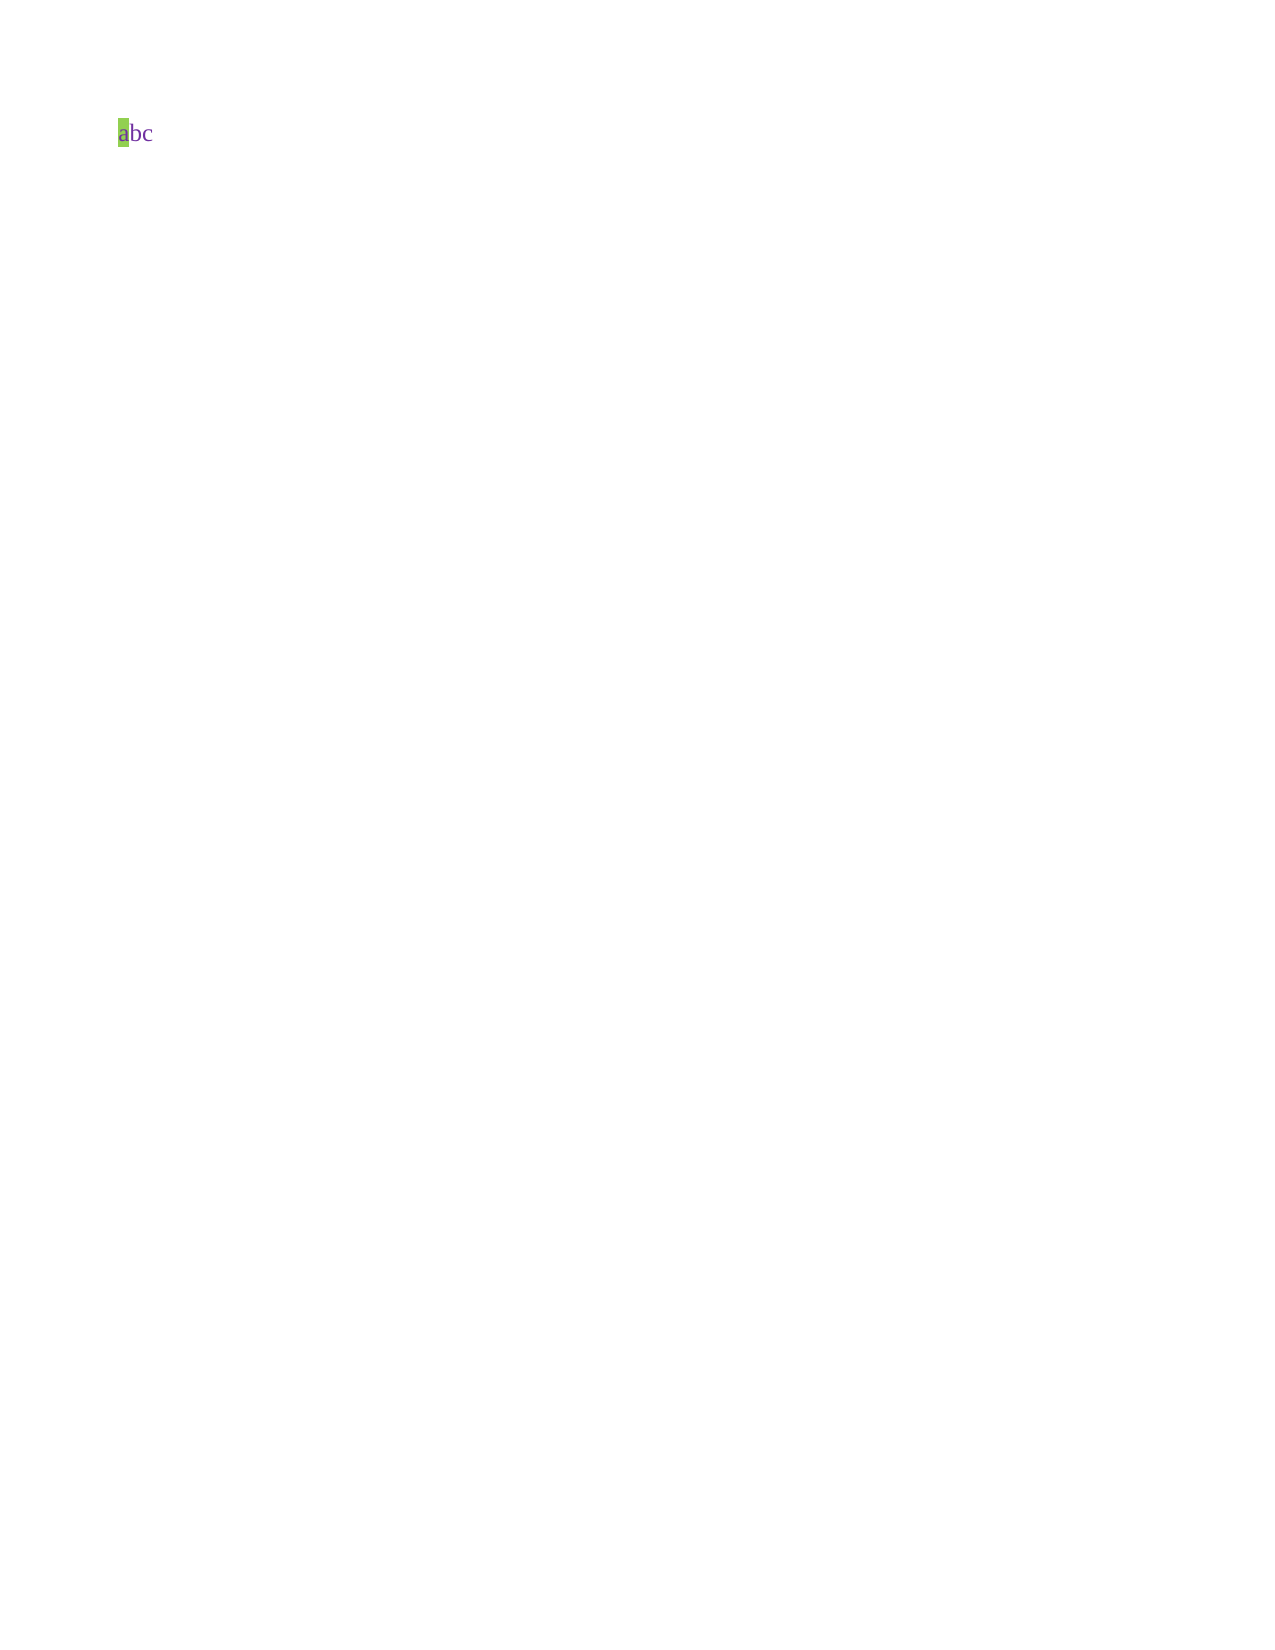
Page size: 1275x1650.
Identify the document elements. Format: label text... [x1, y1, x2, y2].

text abc [118, 118, 1157, 147]
